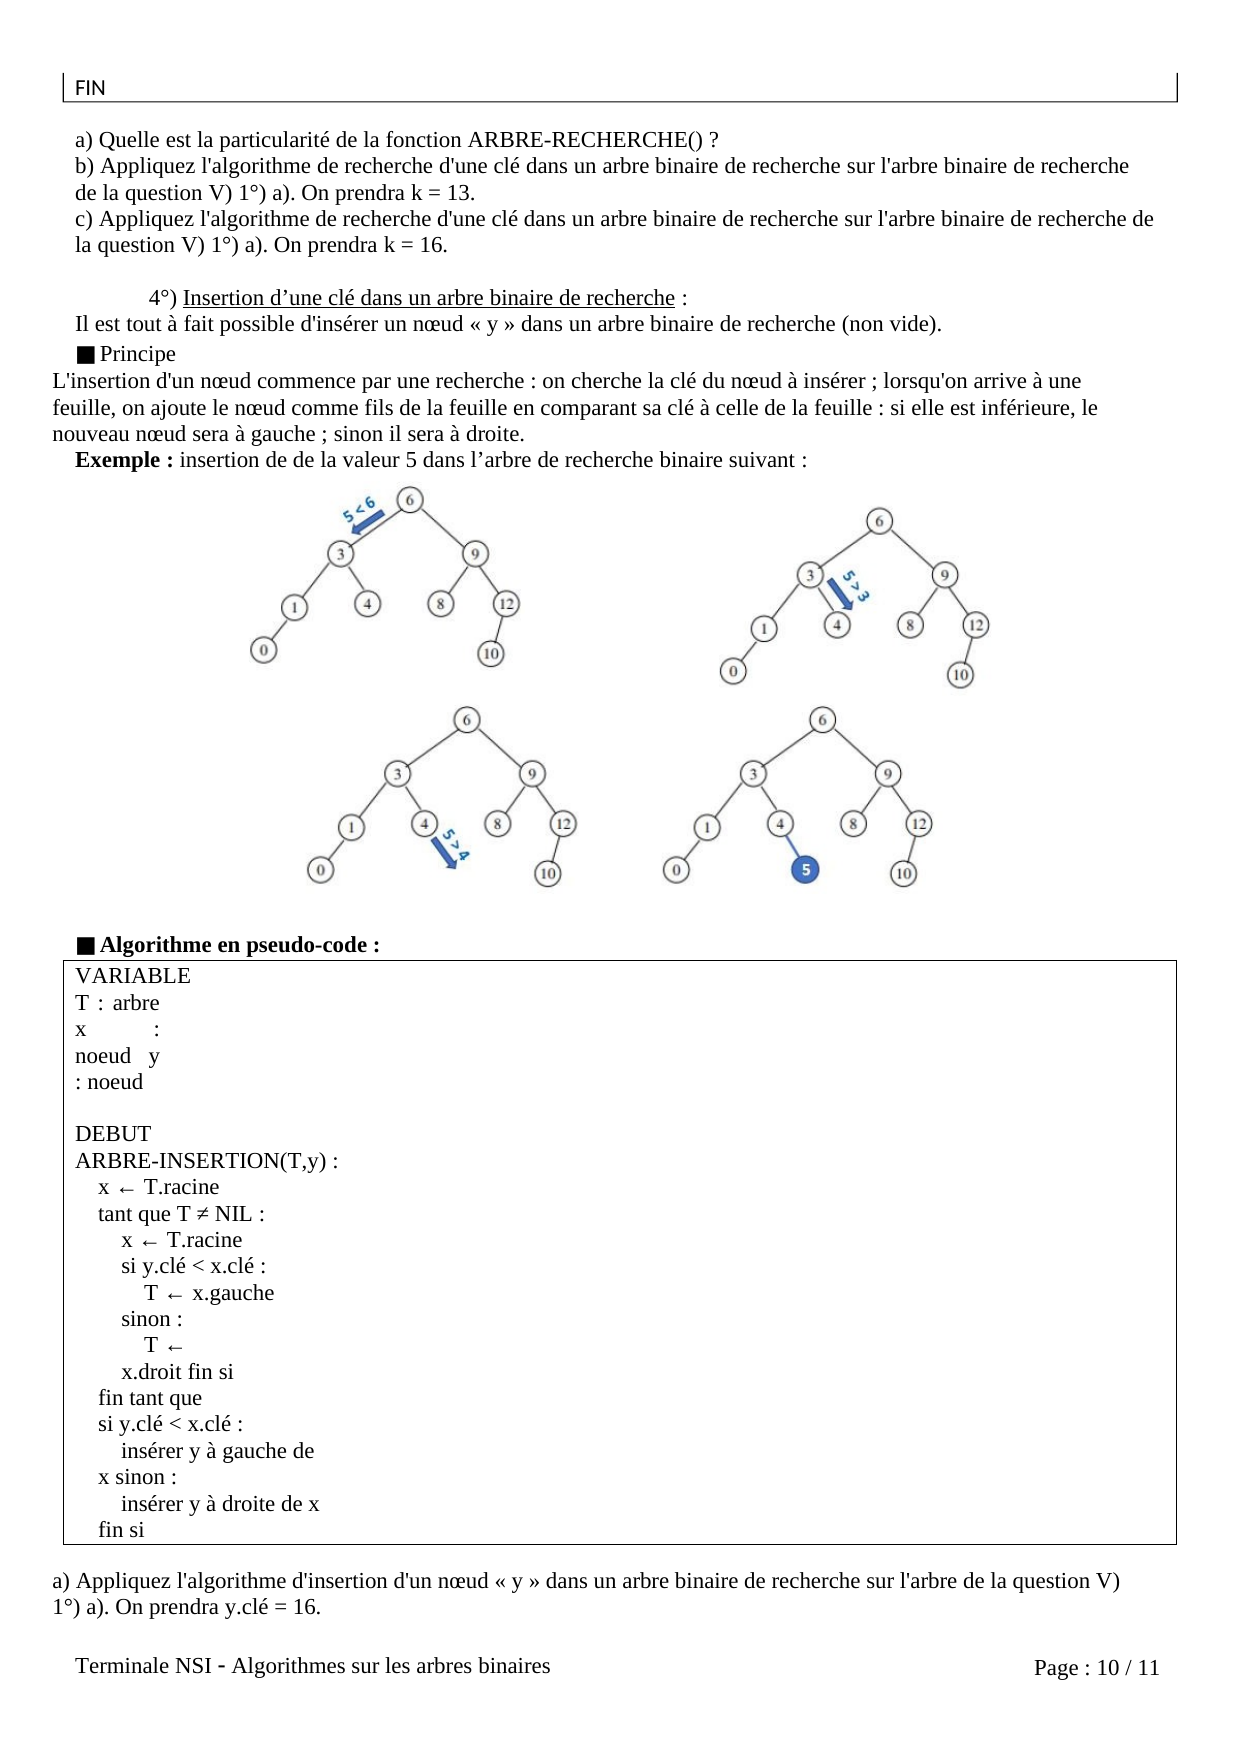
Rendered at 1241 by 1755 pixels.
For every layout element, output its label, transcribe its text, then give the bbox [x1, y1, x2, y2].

subtitle Algorithme en pseudo-code : [75, 928, 1188, 960]
text T : arbre x : noeud y : noeud [75, 989, 160, 1094]
list Appliquez l'algorithme de recherche d'une clé dans un arbre binaire de recherche sur l'arbre binaire de recherche de la question V) 1°) a). On prendra k = 16. [75, 205, 1156, 258]
text a) Appliquez l'algorithme d'insertion d'un nœud « y » dans un arbre binaire de recherche sur l'arbre de la question V) 1°) a). On prendra y.clé = 16. [52, 1567, 1146, 1620]
text fin tant que [98, 1384, 1176, 1411]
text L'insertion d'un nœud commence par une recherche : on cherche la clé du nœud à insérer ; lorsqu'on arrive à une feuille, on ajoute le nœud comme fils de la feuille en comparant sa clé à celle de la feuille : si elle est inférieure, le nouveau nœud sera à gauche ; sinon il sera à droite. [52, 367, 1124, 447]
text si y.clé < x.clé : [121, 1252, 1176, 1279]
text insérer y à droite de x fin si [98, 1490, 321, 1543]
list Appliquez l'algorithme de recherche d'une clé dans un arbre binaire de recherche sur l'arbre binaire de recherche de la question V) 1°) a). On prendra k = 13. [75, 152, 1157, 205]
text Exemple : insertion de de la valeur 5 dans l’arbre de recherche binaire suivant : [75, 447, 1188, 473]
text si y.clé < x.clé : [98, 1411, 1176, 1437]
text x ← T.racine [98, 1173, 1176, 1200]
text VARIABLE [75, 963, 1176, 989]
text T ← x.gauche sinon : [121, 1279, 275, 1331]
text DEBUT [75, 1121, 1176, 1147]
text T ← x.droit fin si [121, 1331, 252, 1384]
text tant que T ≠ NIL : x ← T.racine [98, 1200, 266, 1252]
list Quelle est la particularité de la fonction ARBRE-RECHERCHE() ? [75, 126, 1188, 152]
text 4°) Insertion d’une clé dans un arbre binaire de recherche : [149, 284, 1188, 311]
text insérer y à gauche de x sinon : [98, 1437, 331, 1490]
list Principe [75, 337, 1188, 367]
text ARBRE-INSERTION(T,y) : [75, 1147, 1176, 1173]
text Il est tout à fait possible d'insérer un nœud « y » dans un arbre binaire de recherche (non vide). [75, 311, 1188, 337]
